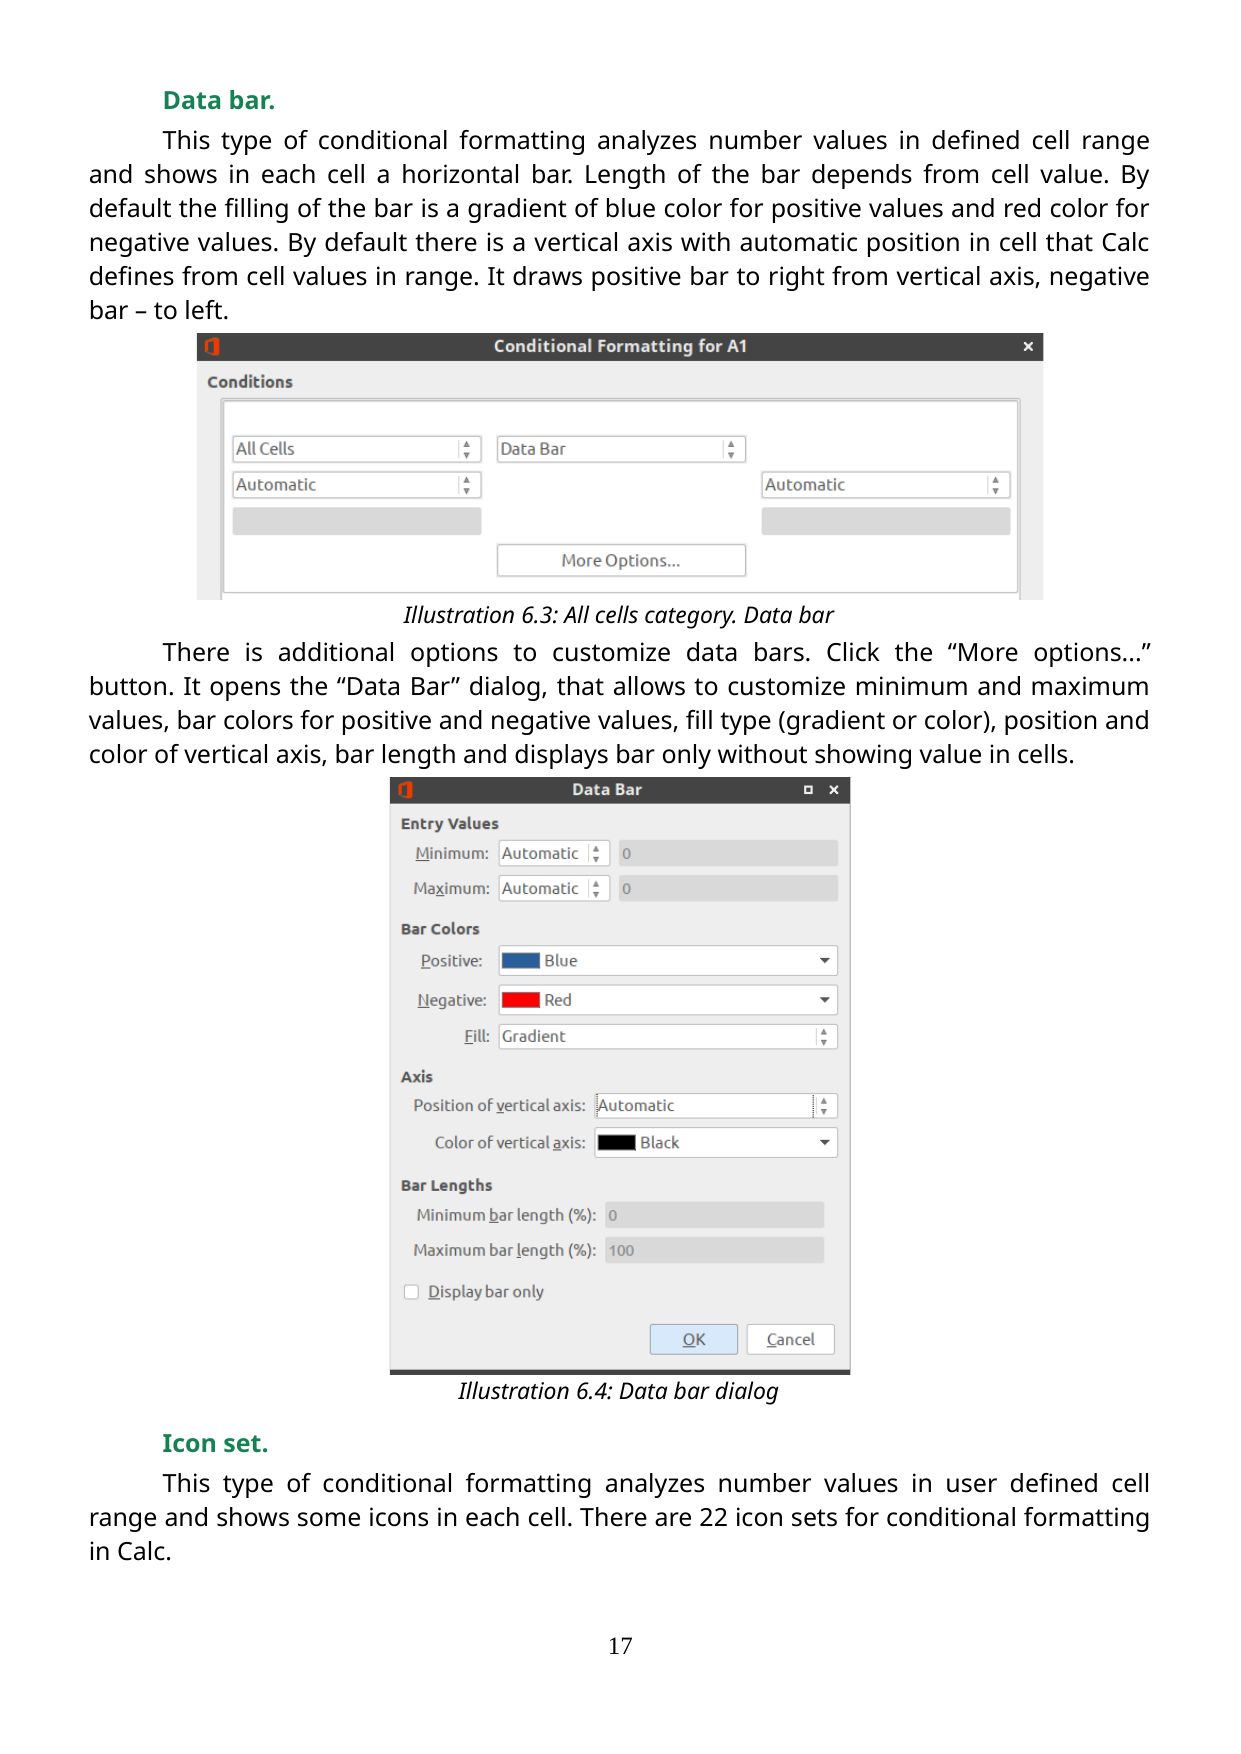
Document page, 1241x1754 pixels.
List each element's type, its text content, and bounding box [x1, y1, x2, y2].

text This type of conditional formatting analyzes number values in defined cell range and shows in each cell a horizontal bar. Length of the bar depends from cell value. By default the filling of the bar is a gradient of blue color for positive values and red color for negative values. By default there is a vertical axis with automatic position in cell that Calc defines from cell values in range. It draws positive bar to right from vertical axis, negative bar – to left. [88, 123, 1152, 327]
text Data bar. [88, 83, 1152, 117]
picture [196, 333, 1044, 600]
text Illustration 6.4: Data bar dialog [300, 789, 940, 1406]
text There is additional options to customize data bars. Click the “More options...” button. It opens the “Data Bar” dialog, that allows to customize minimum and maximum values, bar colors for positive and negative values, fill type (gradient or color), position and color of vertical axis, bar length and displays bar only without showing value in cells. [88, 333, 1152, 771]
text Illustration 6.3: All cells category. Data bar [125, 346, 1115, 631]
picture [389, 777, 851, 1375]
text This type of conditional formatting analyzes number values in user defined cell range and shows some icons in each cell. There are 22 icon sets for conditional formatting in Calc. [88, 1466, 1152, 1568]
text Icon set. [88, 777, 1152, 1460]
